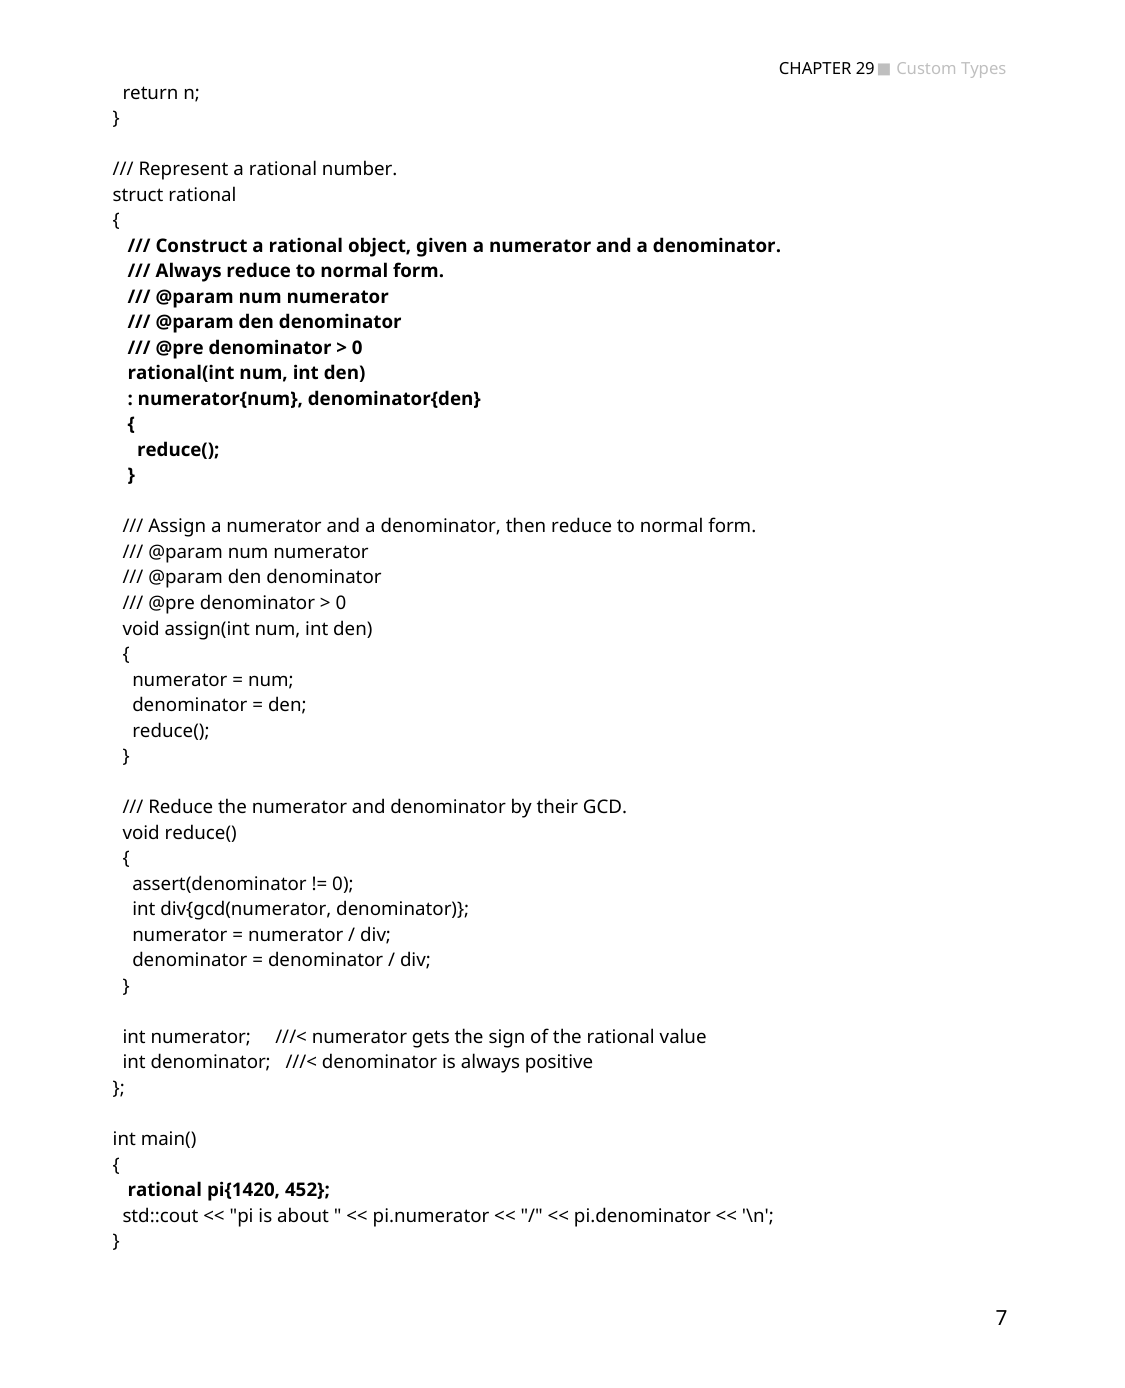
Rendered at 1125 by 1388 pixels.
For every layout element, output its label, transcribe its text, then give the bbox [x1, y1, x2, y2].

text /// Reduce the numerator and denominator by their GCD. [112, 793, 1012, 819]
text } [112, 1227, 1012, 1253]
text { [112, 207, 1012, 232]
text int div{gcd(numerator, denominator)}; [112, 896, 1012, 921]
text { [112, 411, 1012, 436]
text { [112, 1151, 1012, 1176]
text /// Assign a numerator and a denominator, then reduce to normal form. [112, 513, 1012, 538]
text numerator = numerator / div; [112, 921, 1012, 947]
text } [112, 462, 1012, 487]
text /// @param den denominator [112, 309, 1012, 334]
text struct rational [112, 181, 1012, 207]
text /// @pre denominator > 0 [112, 334, 1012, 360]
text int main() [112, 1125, 1012, 1151]
text reduce(); [112, 436, 1012, 462]
text } [112, 742, 1012, 768]
text : numerator{num}, denominator{den} [112, 385, 1012, 411]
text assert(denominator != 0); [112, 870, 1012, 896]
text reduce(); [112, 717, 1012, 742]
text int denominator; ///< denominator is always positive [112, 1049, 1012, 1074]
text /// Represent a rational number. [112, 156, 1012, 181]
text } [112, 104, 1012, 130]
text denominator = denominator / div; [112, 947, 1012, 972]
text /// @pre denominator > 0 [112, 589, 1012, 615]
text int numerator; ///< numerator gets the sign of the rational value [112, 1023, 1012, 1049]
text { [112, 844, 1012, 870]
text /// @param den denominator [112, 564, 1012, 589]
text denominator = den; [112, 691, 1012, 717]
text rational(int num, int den) [112, 360, 1012, 385]
text { [112, 640, 1012, 666]
text }; [112, 1074, 1012, 1100]
text } [112, 972, 1012, 998]
text /// @param num numerator [112, 538, 1012, 564]
text return n; [112, 79, 1012, 104]
text rational pi{1420, 452}; [112, 1176, 1012, 1202]
text numerator = num; [112, 666, 1012, 691]
text std::cout << "pi is about " << pi.numerator << "/" << pi.denominator << '\n'; [112, 1202, 1012, 1227]
text /// Always reduce to normal form. [112, 258, 1012, 283]
text /// Construct a rational object, given a numerator and a denominator. [112, 232, 1012, 258]
text /// @param num numerator [112, 283, 1012, 309]
text void reduce() [112, 819, 1012, 844]
text void assign(int num, int den) [112, 615, 1012, 640]
